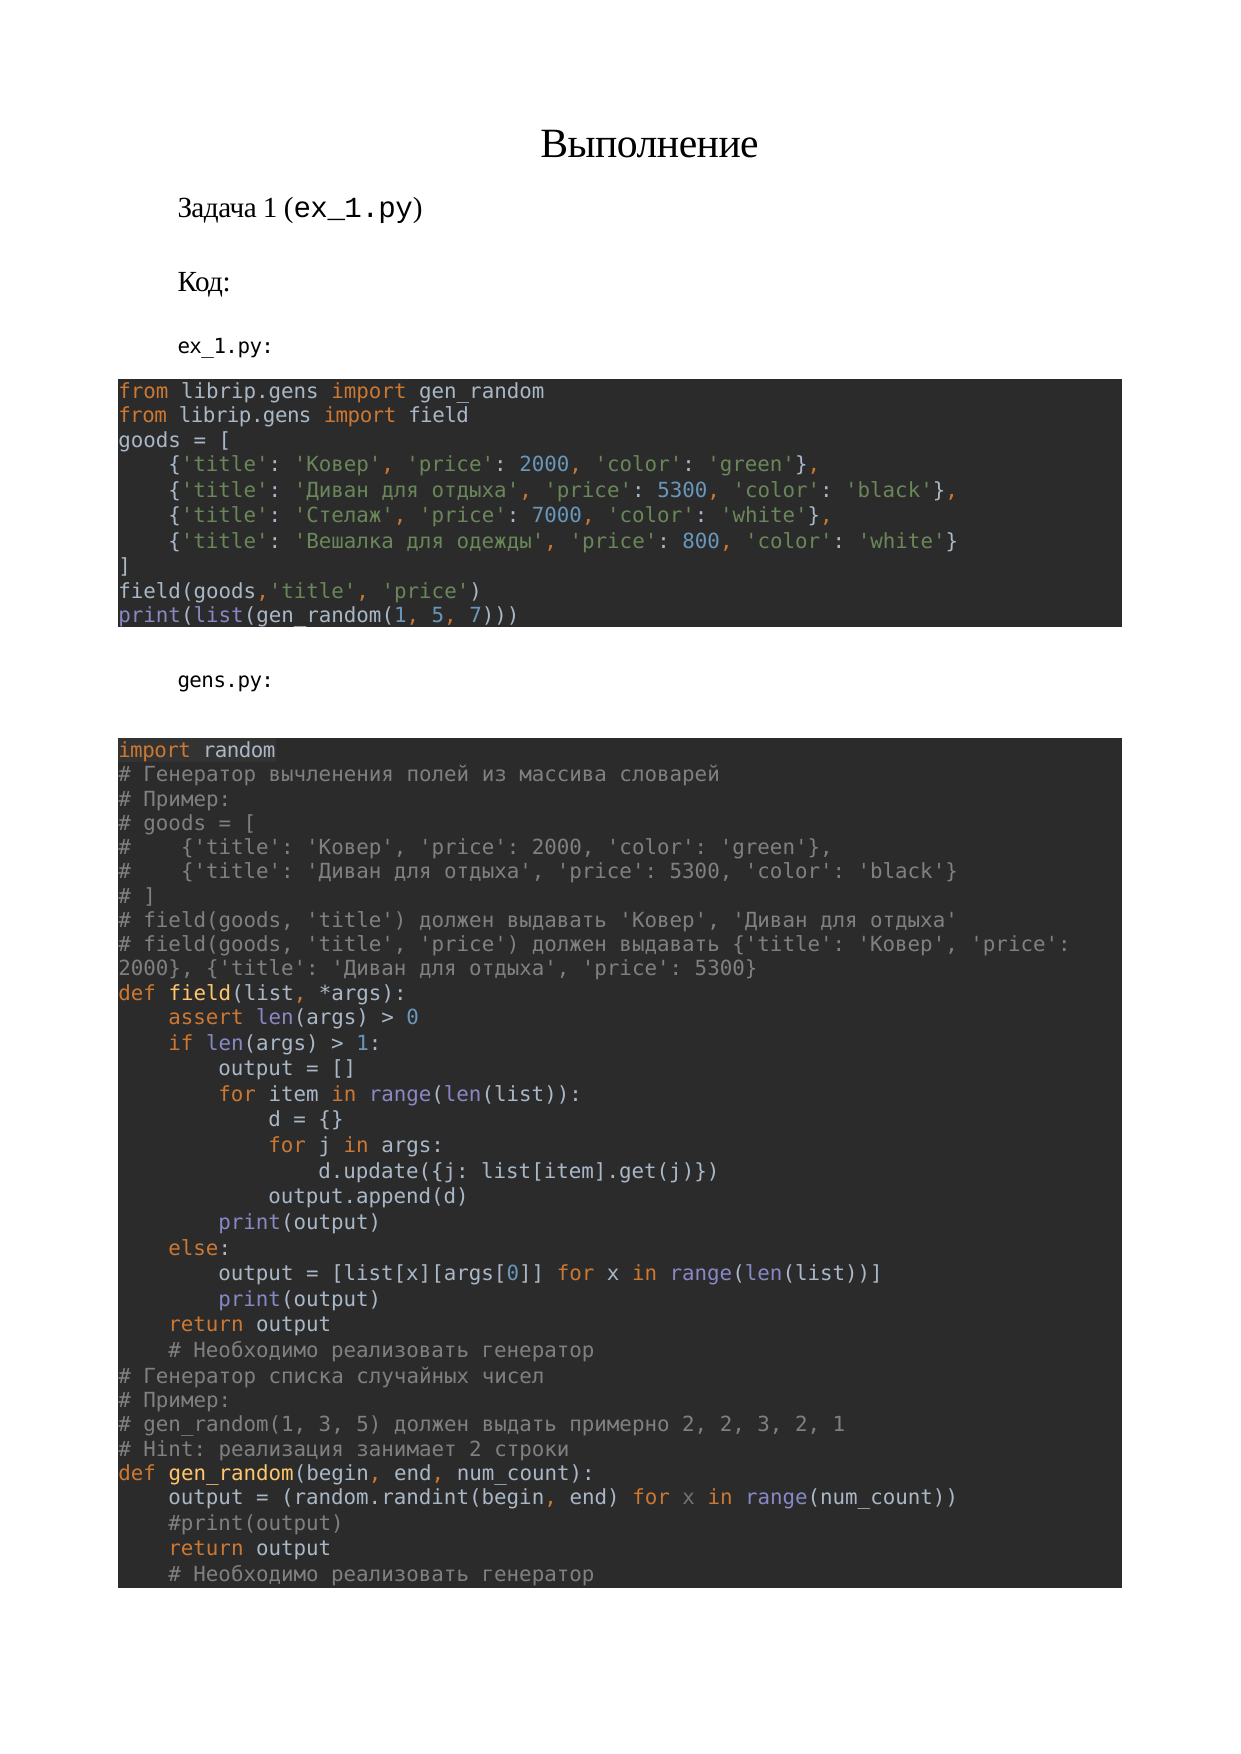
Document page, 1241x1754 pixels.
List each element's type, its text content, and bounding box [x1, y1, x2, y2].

text from librip.gens import gen_random [118, 379, 1122, 403]
text output = [list[x][args[0]] for x in range(len(list))] [118, 1261, 1122, 1287]
text # field(goods, 'title', 'price') должен выдавать {'title': 'Ковер', 'price': 2000}, {'title': 'Диван для отдыха', 'price': 5300} [118, 932, 1122, 981]
text from librip.gens import field [118, 403, 1122, 428]
text {'title': 'Вешалка для одежды', 'price': 800, 'color': 'white'} [118, 529, 1122, 554]
text ] [118, 554, 1122, 579]
text output = [] [118, 1056, 1122, 1082]
text for item in range(len(list)): [118, 1082, 1122, 1107]
text return output [118, 1312, 1122, 1338]
text ex_1.py: [118, 334, 1122, 358]
text # Необходимо реализовать генератор [118, 1562, 1122, 1588]
text goods = [ [118, 428, 1122, 452]
text {'title': 'Стелаж', 'price': 7000, 'color': 'white'}, [118, 503, 1122, 529]
text # Hint: реализация занимает 2 строки [118, 1437, 1122, 1461]
text output.append(d) [118, 1184, 1122, 1210]
text if len(args) > 1: [118, 1031, 1122, 1056]
text import random [118, 738, 1122, 762]
subtitle Выполнение [118, 118, 1122, 166]
text {'title': 'Диван для отдыха', 'price': 5300, 'color': 'black'}, [118, 478, 1122, 503]
text return output [118, 1536, 1122, 1562]
text d = {} [118, 1107, 1122, 1133]
text field(goods,'title', 'price') [118, 579, 1122, 603]
text # gen_random(1, 3, 5) должен выдать примерно 2, 2, 3, 2, 1 [118, 1412, 1122, 1437]
text # Генератор списка случайных чисел [118, 1364, 1122, 1388]
text output = (random.randint(begin, end) for x in range(num_count)) [118, 1485, 1122, 1511]
text # {'title': 'Диван для отдыха', 'price': 5300, 'color': 'black'} [118, 859, 1122, 884]
text for j in args: [118, 1133, 1122, 1159]
text # {'title': 'Ковер', 'price': 2000, 'color': 'green'}, [118, 835, 1122, 859]
text # field(goods, 'title') должен выдавать 'Ковер', 'Диван для отдыха' [118, 908, 1122, 932]
text # Генератор вычленения полей из массива словарей [118, 762, 1122, 787]
text # ] [118, 884, 1122, 908]
text else: [118, 1236, 1122, 1261]
text # Пример: [118, 787, 1122, 811]
text def gen_random(begin, end, num_count): [118, 1461, 1122, 1485]
text def field(list, *args): [118, 981, 1122, 1005]
text print(output) [118, 1287, 1122, 1312]
text print(output) [118, 1210, 1122, 1236]
text #print(output) [118, 1511, 1122, 1536]
text # Пример: [118, 1388, 1122, 1412]
text assert len(args) > 0 [118, 1005, 1122, 1031]
text Код: [118, 264, 1122, 298]
text # Необходимо реализовать генератор [118, 1338, 1122, 1364]
subtitle Задача 1 (ex_1.py) [118, 190, 1122, 226]
text print(list(gen_random(1, 5, 7))) [118, 603, 1122, 627]
text {'title': 'Ковер', 'price': 2000, 'color': 'green'}, [118, 452, 1122, 478]
text gens.py: [118, 668, 1122, 693]
text # goods = [ [118, 811, 1122, 835]
text d.update({j: list[item].get(j)}) [118, 1159, 1122, 1184]
